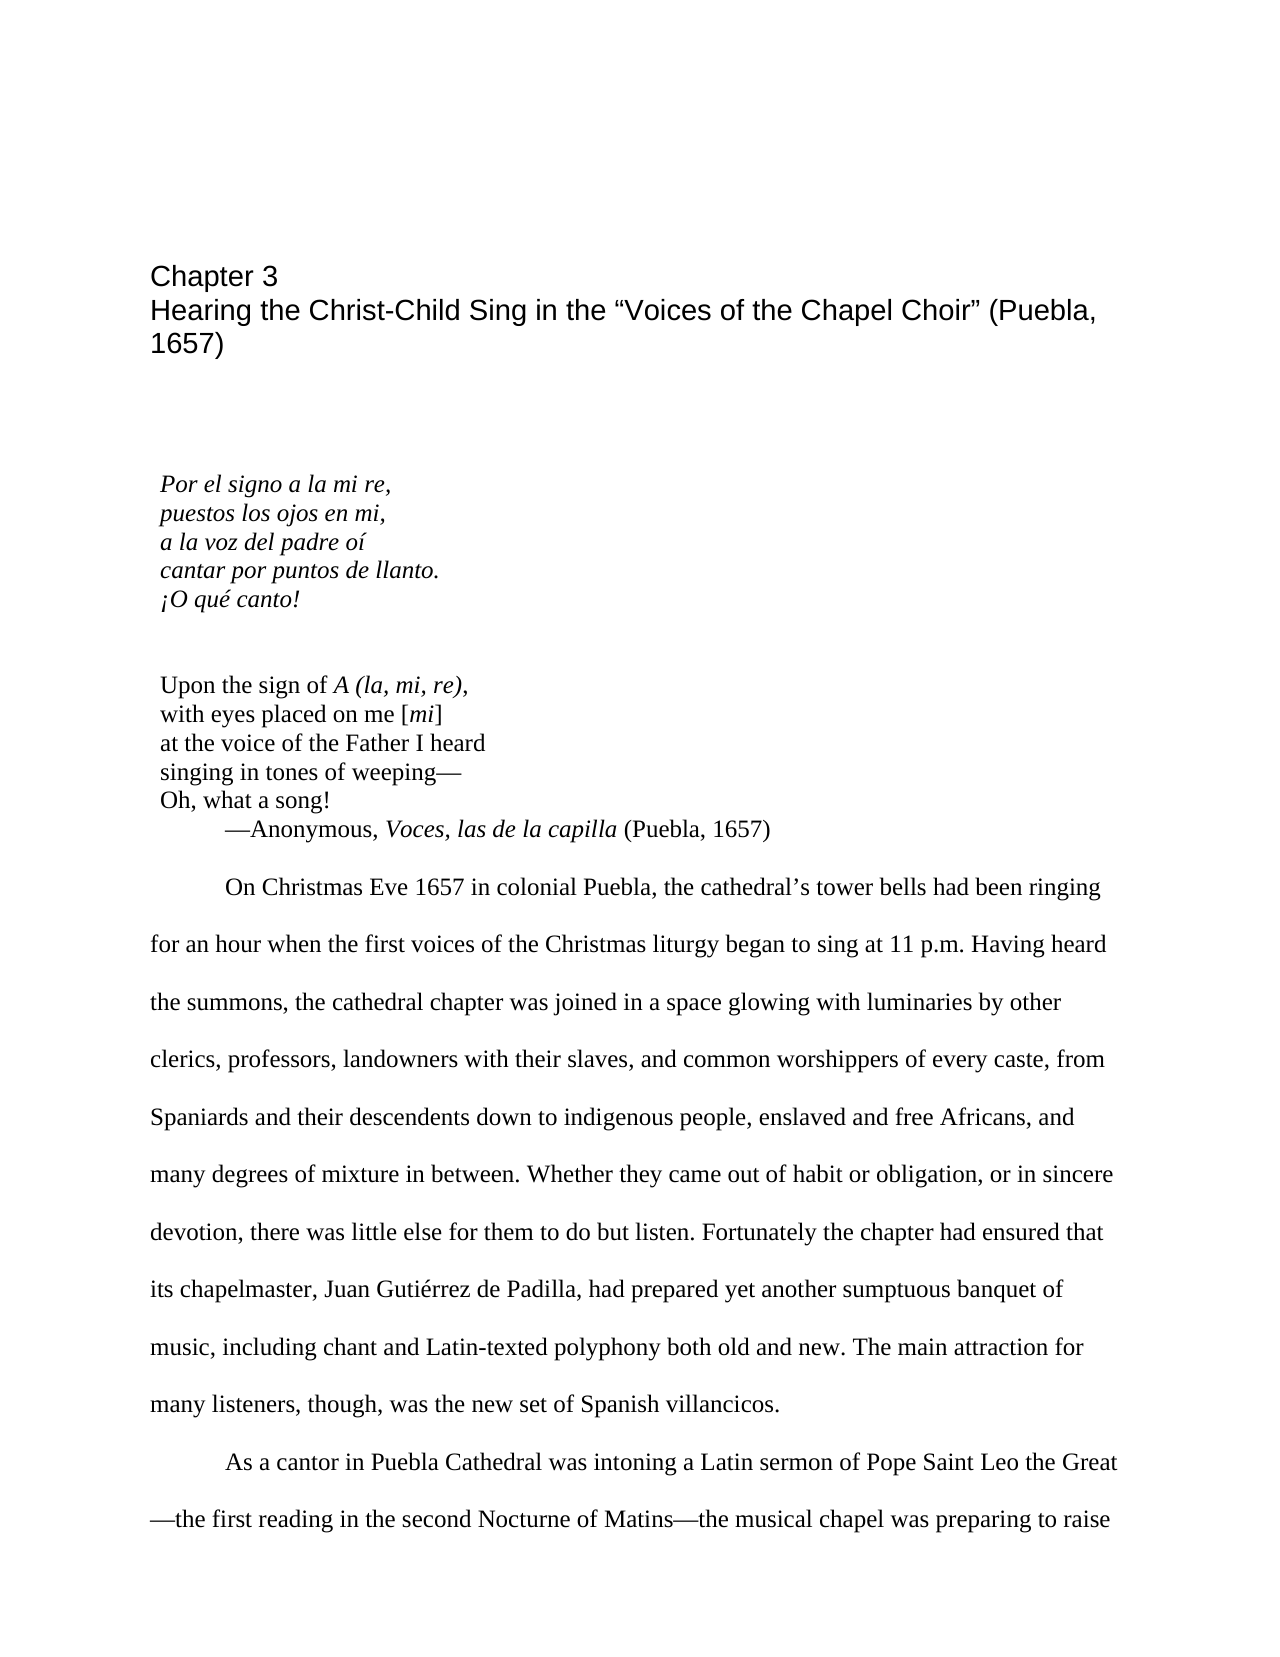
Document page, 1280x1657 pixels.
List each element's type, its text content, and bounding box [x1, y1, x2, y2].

table_cell Oh, what a song! [150, 785, 1130, 814]
subtitle Chapter 3 Hearing the Christ-Child Sing in the “Voices of the Chapel Choir” (Puebla, 1657) [150, 259, 1130, 359]
text On Christmas Eve 1657 in colonial Puebla, the cathedral’s tower bells had been ringing for an hour when the first voices of the Christmas liturgy began to sing at 11 p.m. Having heard the summons, the cathedral chapter was joined in a space glowing with luminaries by other clerics, professors, landowners with their slaves, and common worshippers of every caste, from Spaniards and their descendents down to indigenous people, enslaved and free Africans, and many degrees of mixture in between. Whether they came out of habit or obligation, or in sincere devotion, there was little else for them to do but listen. Fortunately the chapter had ensured that its chapelmaster, Juan Gutiérrez de Padilla, had prepared yet another sumptuous banquet of music, including chant and Latin-texted polyphony both old and new. The main attraction for many listeners, though, was the new set of Spanish villancicos. [150, 872, 1130, 1418]
text —Anonymous, Voces, las de la capilla (Puebla, 1657) [150, 814, 1130, 843]
table_cell a la voz del padre oí [150, 527, 1130, 555]
table_cell ¡O qué canto! [150, 584, 1130, 613]
table_cell at the voice of the Father I heard [150, 728, 1130, 757]
table_header Upon the sign of A (la, mi, re), [150, 670, 1130, 699]
text As a cantor in Puebla Cathedral was intoning a Latin sermon of Pope Saint Leo the Great—the first reading in the second Nocturne of Matins—the musical chapel was preparing to raise [150, 1447, 1130, 1533]
table_cell puestos los ojos en mi, [150, 498, 1130, 527]
table_header Por el signo a la mi re, [150, 469, 1130, 498]
table_cell with eyes placed on me [mi] [150, 699, 1130, 728]
table_cell singing in tones of weeping— [150, 757, 1130, 785]
table_cell cantar por puntos de llanto. [150, 555, 1130, 584]
